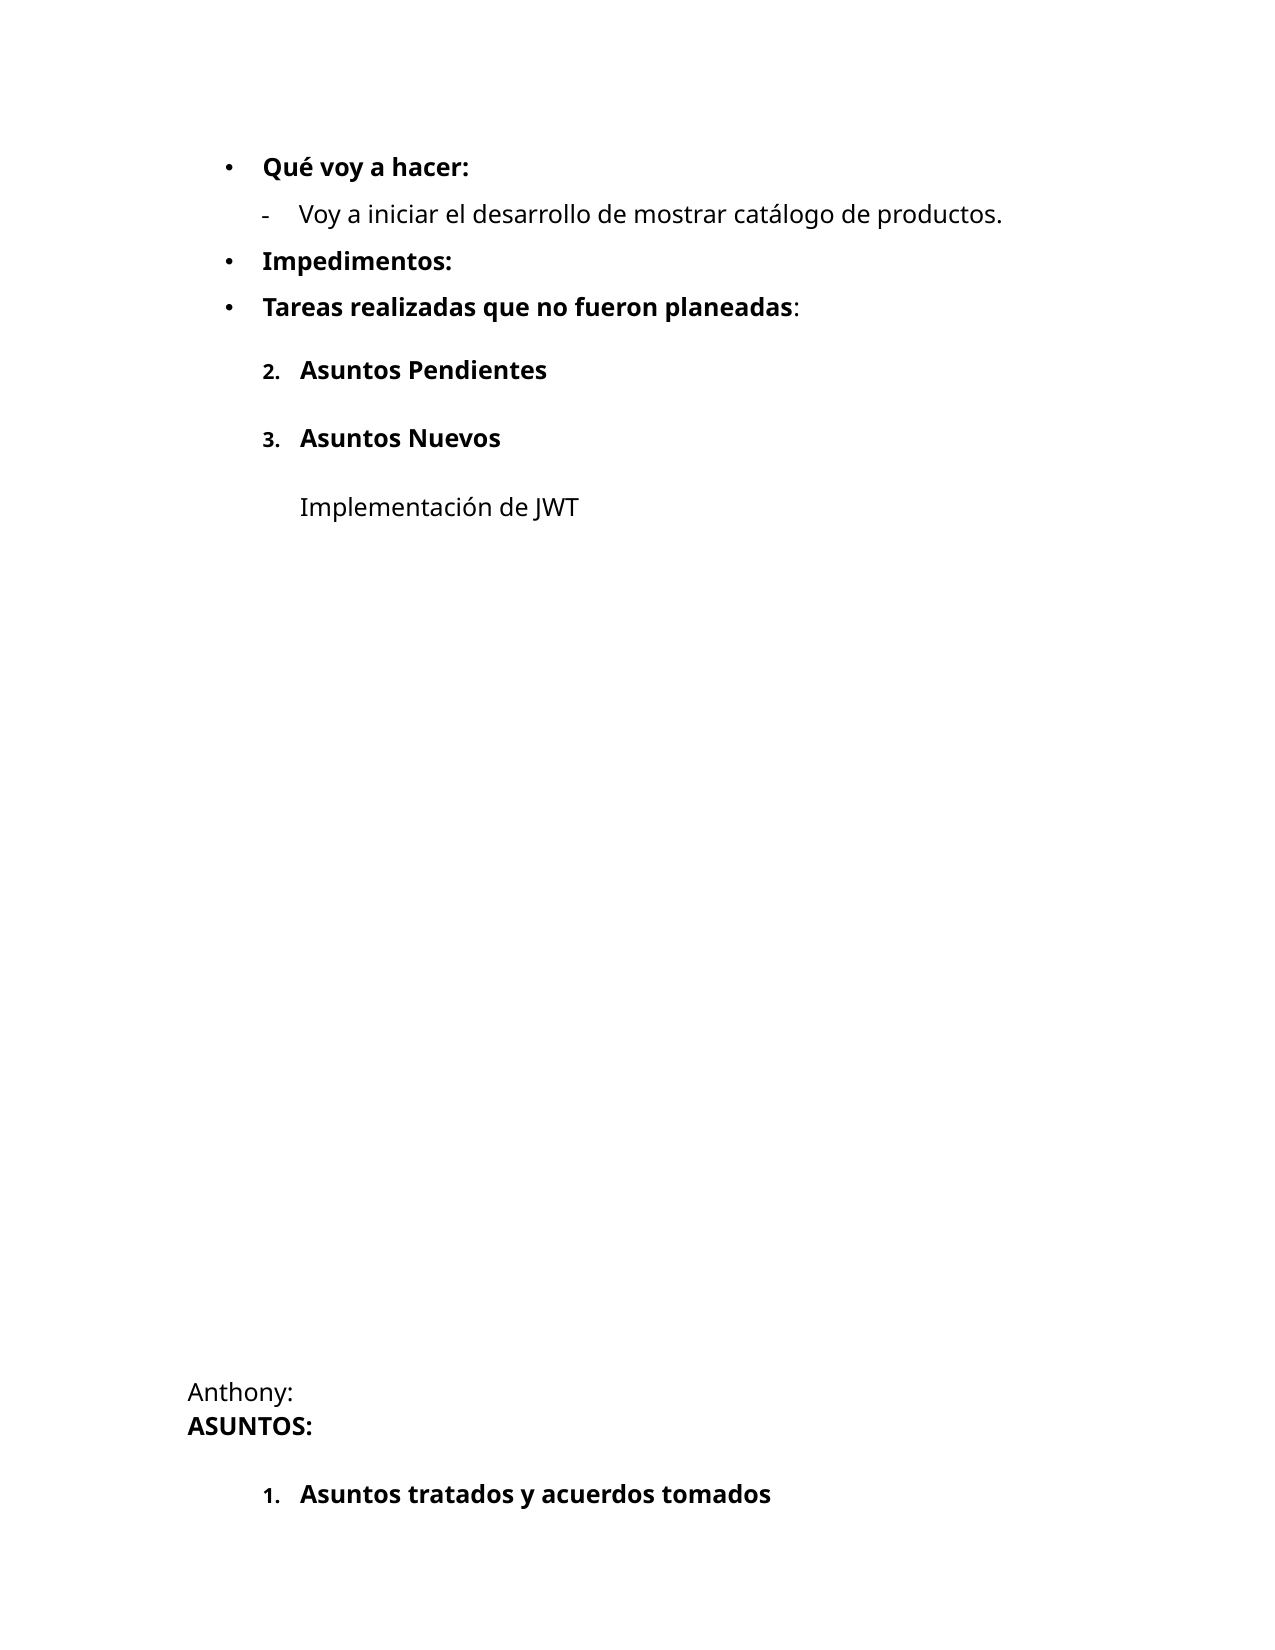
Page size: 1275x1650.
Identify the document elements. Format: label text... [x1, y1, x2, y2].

list Asuntos Nuevos [262, 421, 1087, 455]
list Asuntos Pendientes [262, 353, 1087, 387]
list Qué voy a hacer: [225, 150, 1087, 184]
text Implementación de JWT [300, 489, 1087, 523]
text ASUNTOS: [187, 1409, 1087, 1443]
list Impedimentos: [225, 243, 1087, 277]
list Voy a iniciar el desarrollo de mostrar catálogo de productos. [261, 197, 1087, 231]
text Anthony: [187, 1375, 1087, 1409]
list Tareas realizadas que no fueron planeadas: [225, 290, 1087, 324]
list Asuntos tratados y acuerdos tomados [262, 1477, 1087, 1511]
